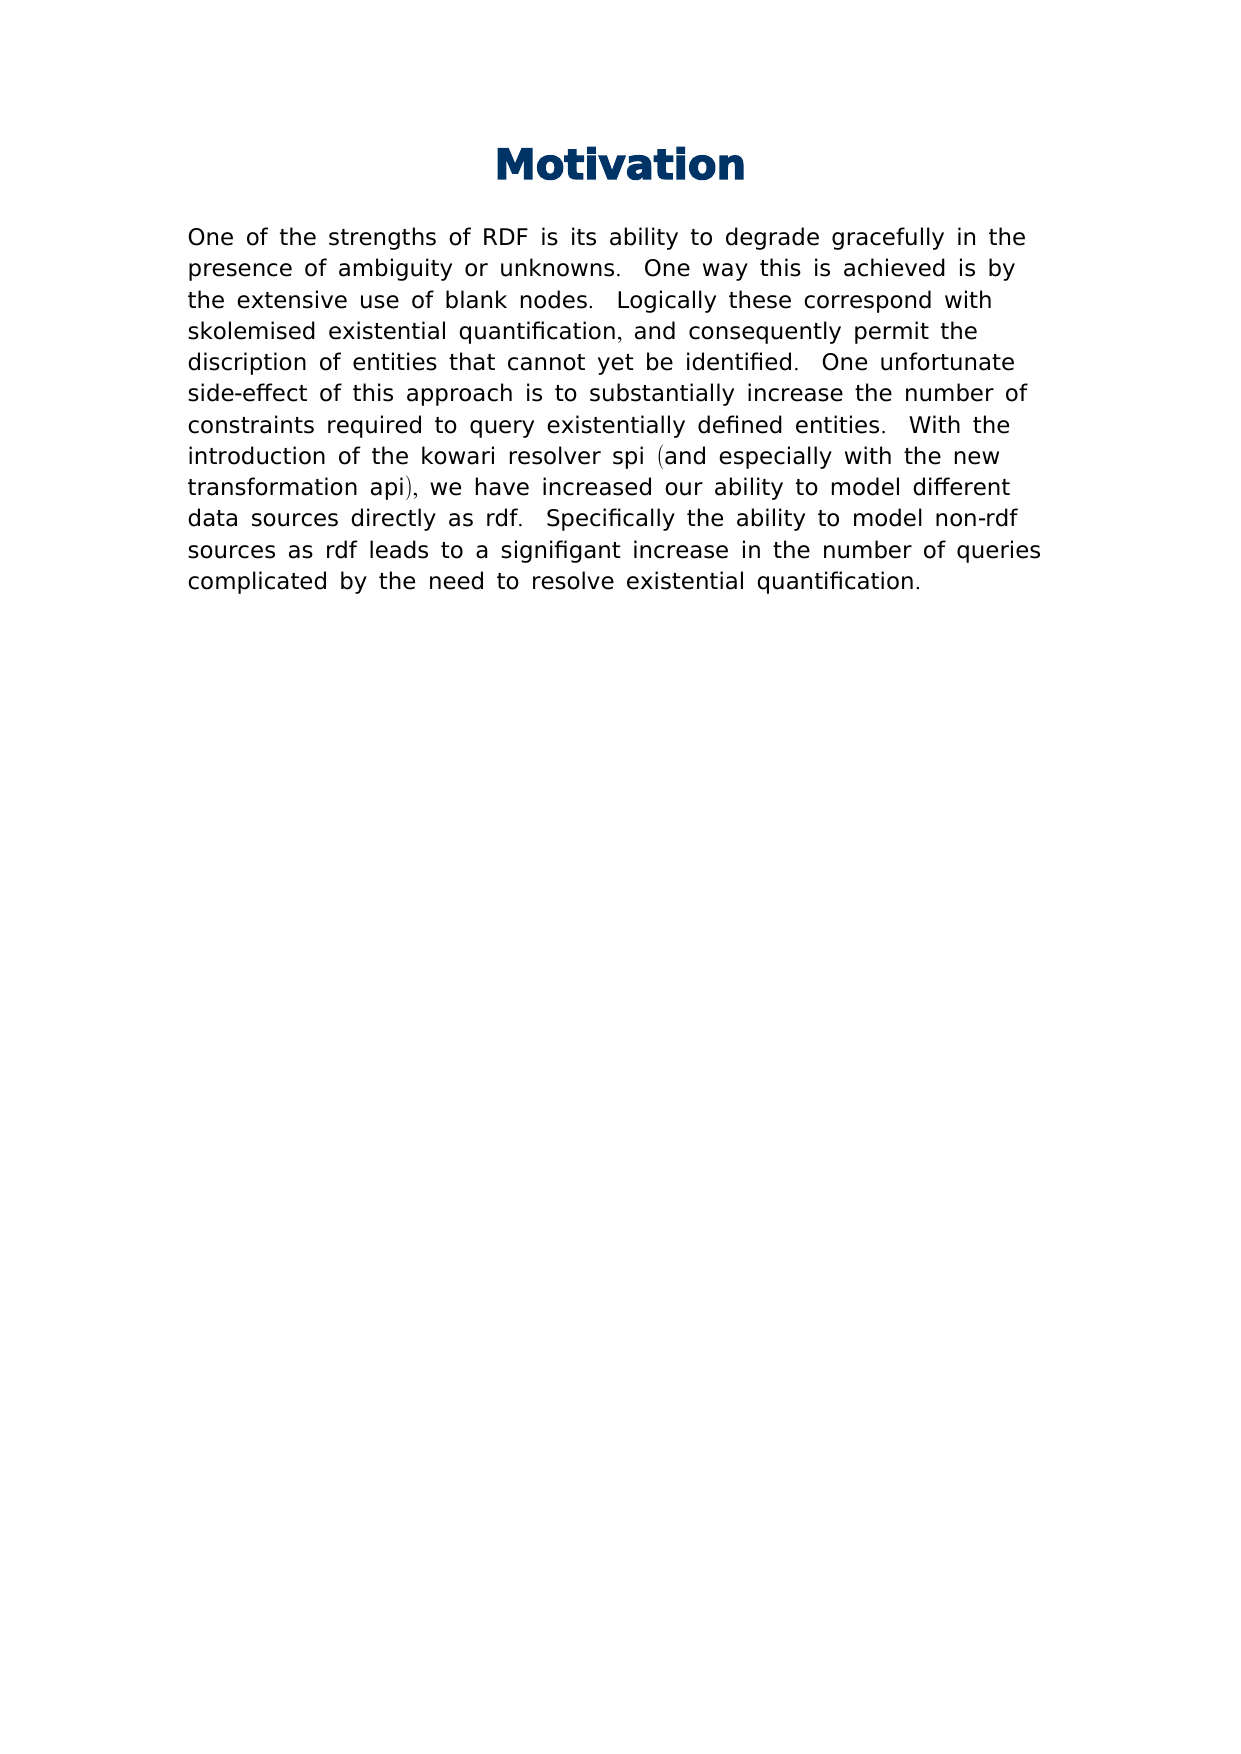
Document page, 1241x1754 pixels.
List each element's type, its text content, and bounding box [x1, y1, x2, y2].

text One of the strengths of RDF is its ability to degrade gracefully in the presence of ambiguity or unknowns. One way this is achieved is by the extensive use of blank nodes. Logically these correspond with skolemised existential quantification, and consequently permit the discription of entities that cannot yet be identified. One unfortunate side-effect of this approach is to substantially increase the number of constraints required to query existentially defined entities. With the introduction of the kowari resolver spi (and especially with the new transformation api), we have increased our ability to model different data sources directly as rdf. Specifically the ability to model non-rdf sources as rdf leads to a signifigant increase in the number of queries complicated by the need to resolve existential quantification. [187, 229, 1053, 594]
subtitle Motivation [187, 150, 1053, 188]
